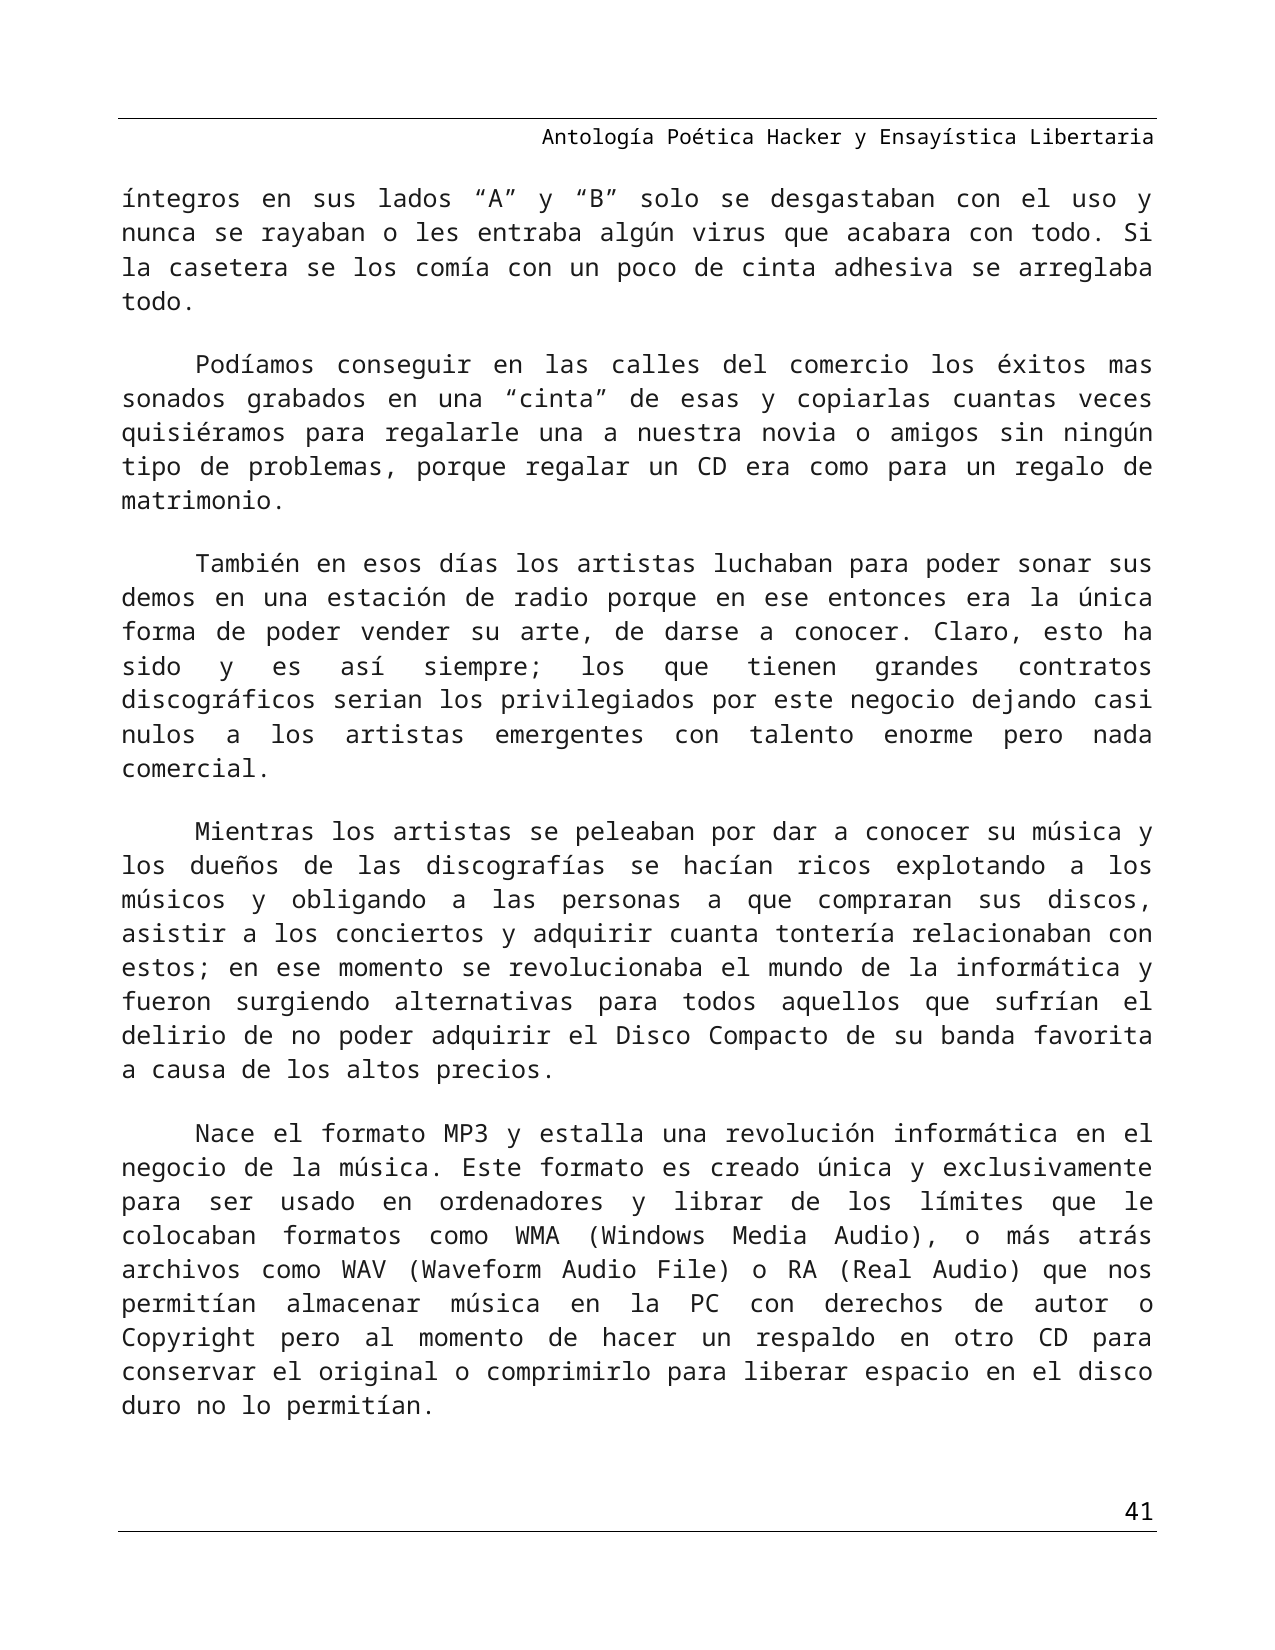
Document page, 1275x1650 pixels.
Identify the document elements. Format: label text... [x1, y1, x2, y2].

text Nace el formato MP3 y estalla una revolución informática en el negocio de la música. Este formato es creado única y exclusivamente para ser usado en ordenadores y librar de los límites que le colocaban formatos como WMA (Windows Media Audio), o más atrás archivos como WAV (Waveform Audio File) o RA (Real Audio) que nos permitían almacenar música en la PC con derechos de autor o Copyright pero al momento de hacer un respaldo en otro CD para conservar el original o comprimirlo para liberar espacio en el disco duro no lo permitían. [121, 1115, 1154, 1422]
text Podíamos conseguir en las calles del comercio los éxitos mas sonados grabados en una “cinta” de esas y copiarlas cuantas veces quisiéramos para regalarle una a nuestra novia o amigos sin ningún tipo de problemas, porque regalar un CD era como para un regalo de matrimonio. [121, 346, 1154, 517]
text También en esos días los artistas luchaban para poder sonar sus demos en una estación de radio porque en ese entonces era la única forma de poder vender su arte, de darse a conocer. Claro, esto ha sido y es así siempre; los que tienen grandes contratos discográficos serian los privilegiados por este negocio dejando casi nulos a los artistas emergentes con talento enorme pero nada comercial. [121, 546, 1154, 784]
text Mientras los artistas se peleaban por dar a conocer su música y los dueños de las discografías se hacían ricos explotando a los músicos y obligando a las personas a que compraran sus discos, asistir a los conciertos y adquirir cuanta tontería relacionaban con estos; en ese momento se revolucionaba el mundo de la informática y fueron surgiendo alternativas para todos aquellos que sufrían el delirio de no poder adquirir el Disco Compacto de su banda favorita a causa de los altos precios. [121, 813, 1154, 1086]
text íntegros en sus lados “A” y “B” solo se desgastaban con el uso y nunca se rayaban o les entraba algún virus que acabara con todo. Si la casetera se los comía con un poco de cinta adhesiva se arreglaba todo. [121, 181, 1154, 317]
